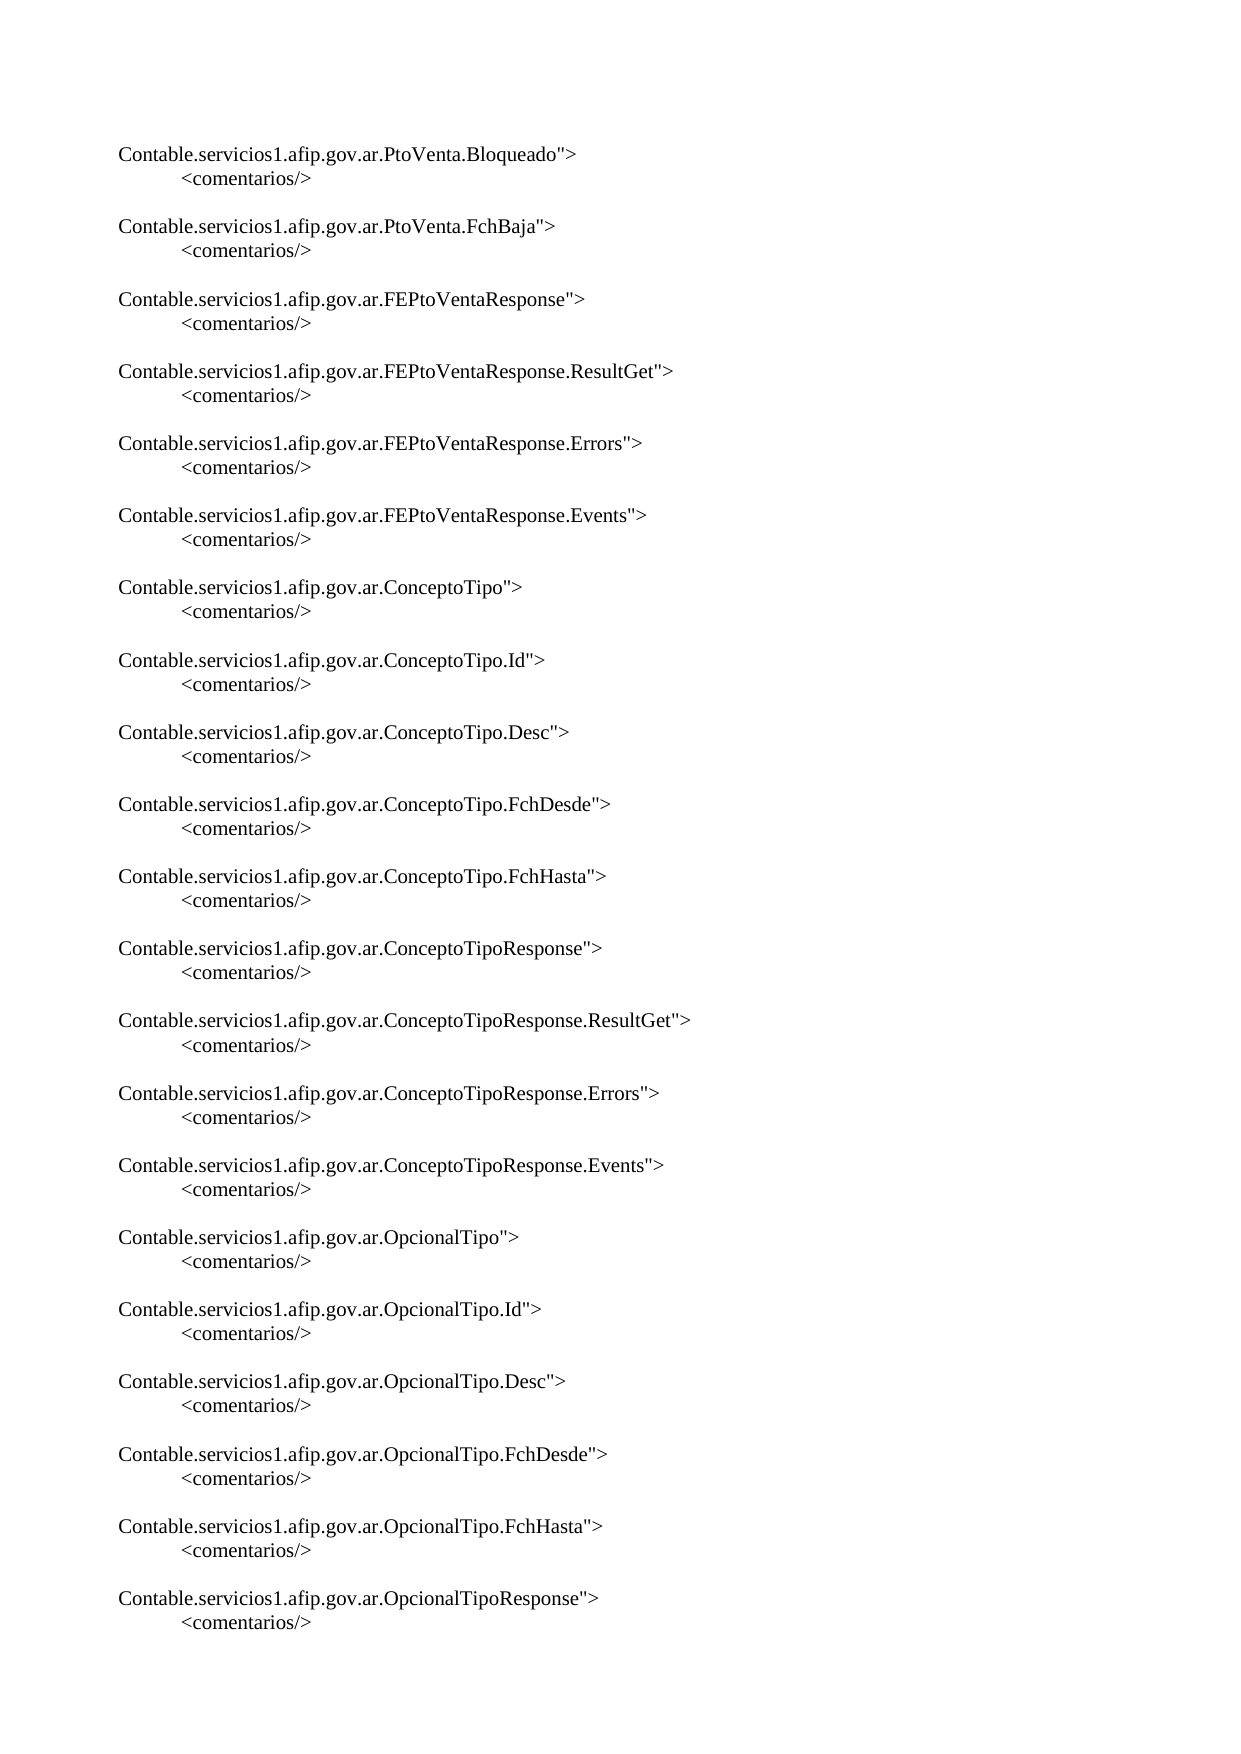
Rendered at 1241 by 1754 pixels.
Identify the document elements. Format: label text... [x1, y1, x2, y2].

text Contable.servicios1.afip.gov.ar.ConceptoTipoResponse"> [118, 936, 1122, 960]
text <comentarios/> [118, 1610, 1122, 1634]
text Contable.servicios1.afip.gov.ar.ConceptoTipo.FchHasta"> [118, 864, 1122, 888]
text <comentarios/> [118, 960, 1122, 984]
text <comentarios/> [118, 455, 1122, 479]
text Contable.servicios1.afip.gov.ar.OpcionalTipo.FchHasta"> [118, 1514, 1122, 1538]
text Contable.servicios1.afip.gov.ar.FEPtoVentaResponse"> [118, 287, 1122, 311]
text <comentarios/> [118, 383, 1122, 407]
text Contable.servicios1.afip.gov.ar.OpcionalTipo.FchDesde"> [118, 1442, 1122, 1466]
text <comentarios/> [118, 1393, 1122, 1417]
text Contable.servicios1.afip.gov.ar.FEPtoVentaResponse.Errors"> [118, 431, 1122, 455]
text Contable.servicios1.afip.gov.ar.ConceptoTipo"> [118, 575, 1122, 599]
text <comentarios/> [118, 888, 1122, 912]
text <comentarios/> [118, 527, 1122, 551]
text <comentarios/> [118, 1105, 1122, 1129]
text <comentarios/> [118, 1466, 1122, 1490]
text Contable.servicios1.afip.gov.ar.ConceptoTipo.Desc"> [118, 720, 1122, 744]
text Contable.servicios1.afip.gov.ar.FEPtoVentaResponse.Events"> [118, 503, 1122, 527]
text Contable.servicios1.afip.gov.ar.ConceptoTipoResponse.Events"> [118, 1153, 1122, 1177]
text <comentarios/> [118, 1321, 1122, 1345]
text Contable.servicios1.afip.gov.ar.ConceptoTipoResponse.Errors"> [118, 1081, 1122, 1105]
text Contable.servicios1.afip.gov.ar.OpcionalTipoResponse"> [118, 1586, 1122, 1610]
text <comentarios/> [118, 1538, 1122, 1562]
text Contable.servicios1.afip.gov.ar.ConceptoTipoResponse.ResultGet"> [118, 1008, 1122, 1032]
text Contable.servicios1.afip.gov.ar.OpcionalTipo.Desc"> [118, 1369, 1122, 1393]
text Contable.servicios1.afip.gov.ar.OpcionalTipo.Id"> [118, 1297, 1122, 1321]
text Contable.servicios1.afip.gov.ar.FEPtoVentaResponse.ResultGet"> [118, 359, 1122, 383]
text Contable.servicios1.afip.gov.ar.OpcionalTipo"> [118, 1225, 1122, 1249]
text Contable.servicios1.afip.gov.ar.PtoVenta.Bloqueado"> [118, 142, 1122, 166]
text <comentarios/> [118, 599, 1122, 623]
text Contable.servicios1.afip.gov.ar.ConceptoTipo.Id"> [118, 647, 1122, 672]
text <comentarios/> [118, 744, 1122, 768]
text <comentarios/> [118, 1177, 1122, 1201]
text Contable.servicios1.afip.gov.ar.ConceptoTipo.FchDesde"> [118, 792, 1122, 816]
text <comentarios/> [118, 816, 1122, 840]
text <comentarios/> [118, 238, 1122, 262]
text <comentarios/> [118, 672, 1122, 696]
text <comentarios/> [118, 1249, 1122, 1273]
text <comentarios/> [118, 166, 1122, 190]
text Contable.servicios1.afip.gov.ar.PtoVenta.FchBaja"> [118, 214, 1122, 238]
text <comentarios/> [118, 1032, 1122, 1057]
text <comentarios/> [118, 311, 1122, 335]
